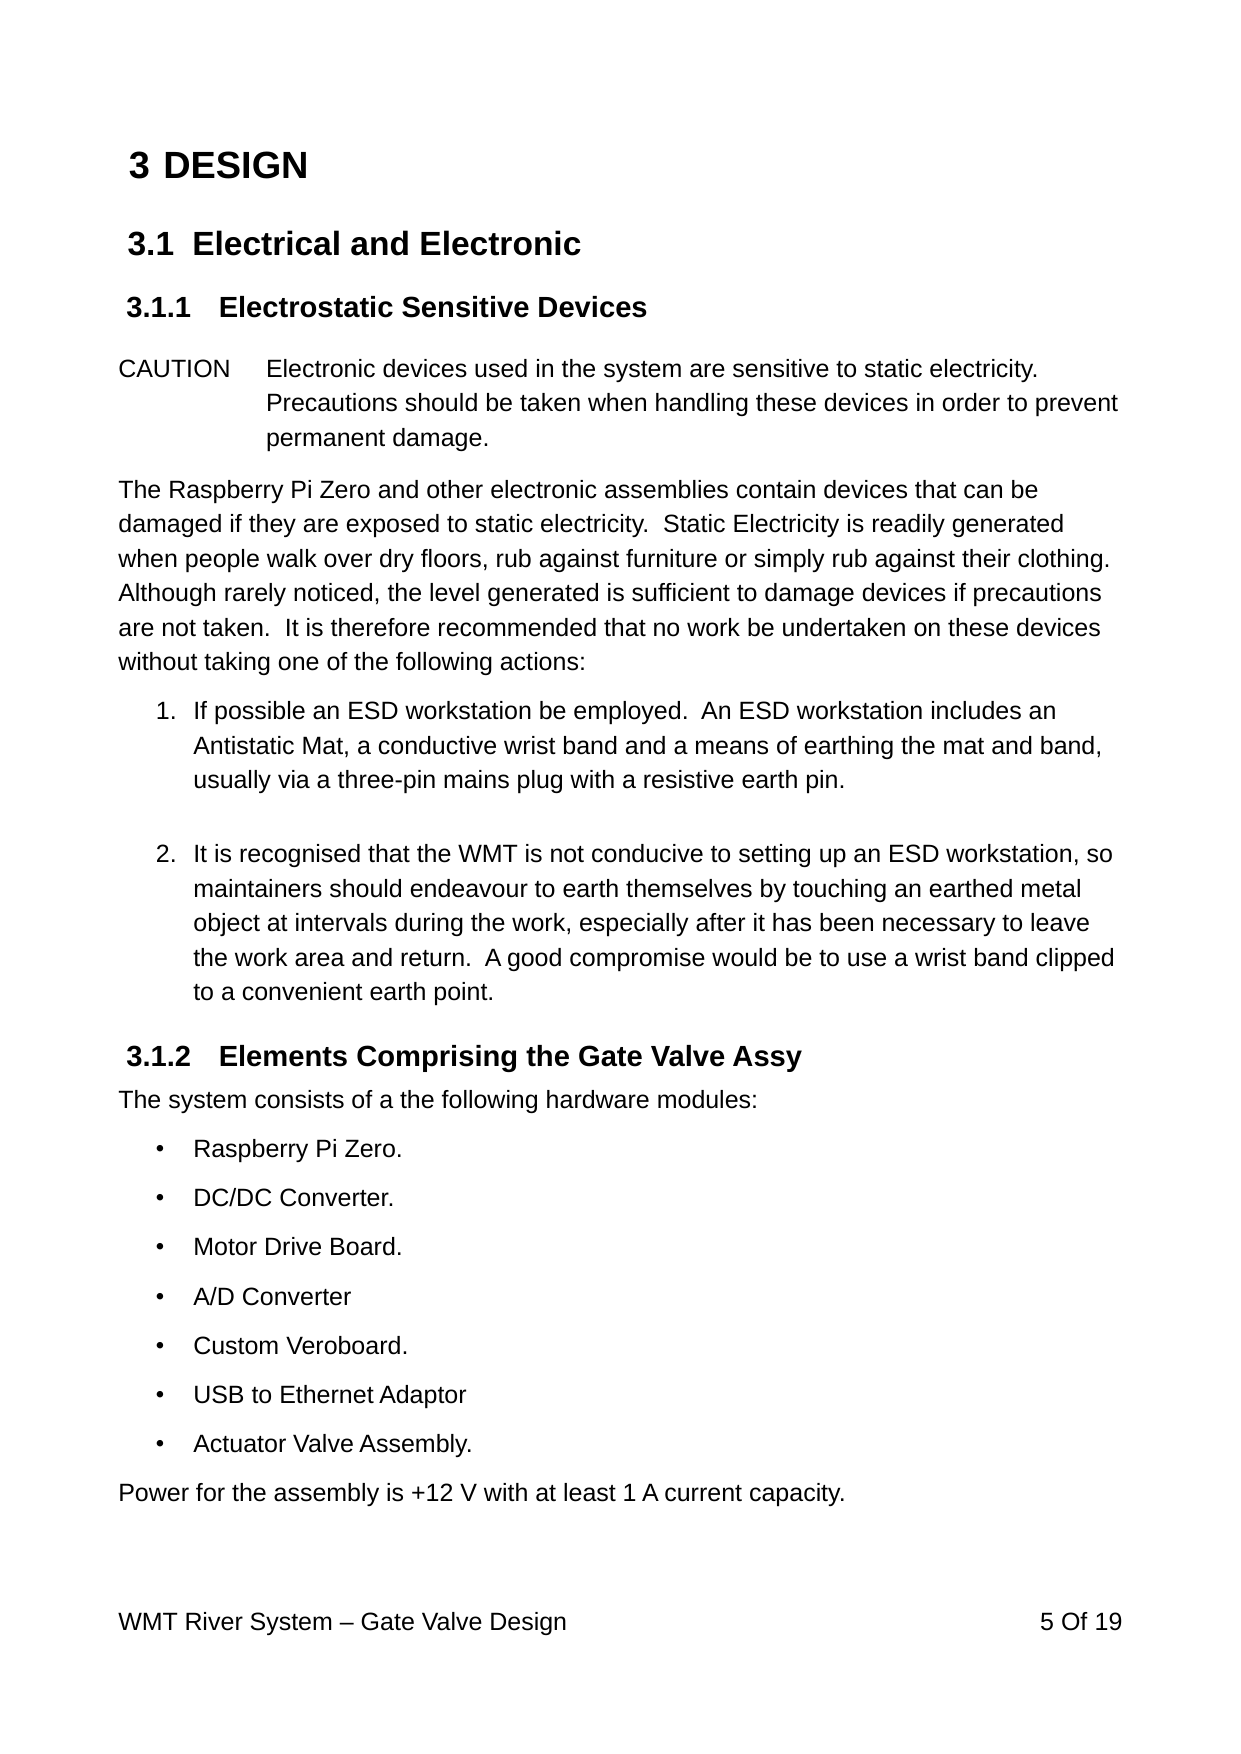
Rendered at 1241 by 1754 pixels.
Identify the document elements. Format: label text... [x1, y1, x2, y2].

subtitle Electrostatic Sensitive Devices [118, 290, 1122, 323]
list Custom Veroboard. [156, 1331, 1122, 1359]
list USB to Ethernet Adaptor [156, 1380, 1122, 1409]
list A/D Converter [156, 1281, 1122, 1310]
list Motor Drive Board. [156, 1232, 1122, 1261]
subtitle Electrical and Electronic [118, 224, 1122, 263]
list It is recognised that the WMT is not conducive to setting up an ESD workstation, so maintainers should endeavour to earth themselves by touching an earthed metal object at intervals during the work, especially after it has been necessary to leave the work area and return. A good compromise would be to use a wrist band clipped to a convenient earth point. [156, 839, 1122, 1006]
text The system consists of a the following hardware modules: [118, 1085, 1122, 1114]
subtitle DESIGN [118, 143, 1122, 187]
subtitle Elements Comprising the Gate Valve Assy [118, 1039, 1122, 1072]
text Power for the assembly is +12 V with at least 1 A current capacity. [118, 1478, 1122, 1507]
text CAUTION Electronic devices used in the system are sensitive to static electricity. Precautions should be taken when handling these devices in order to prevent permanent damage. [118, 354, 1122, 451]
list Raspberry Pi Zero. [156, 1134, 1122, 1163]
list If possible an ESD workstation be employed. An ESD workstation includes an Antistatic Mat, a conductive wrist band and a means of earthing the mat and band, usually via a three-pin mains plug with a resistive earth pin. [156, 696, 1122, 794]
list Actuator Valve Assembly. [156, 1429, 1122, 1458]
text The Raspberry Pi Zero and other electronic assemblies contain devices that can be damaged if they are exposed to static electricity. Static Electricity is readily generated when people walk over dry floors, rub against furniture or simply rub against their clothing. Although rarely noticed, the level generated is sufficient to damage devices if precautions are not taken. It is therefore recommended that no work be undertaken on these devices without taking one of the following actions: [118, 475, 1122, 676]
list DC/DC Converter. [156, 1183, 1122, 1212]
